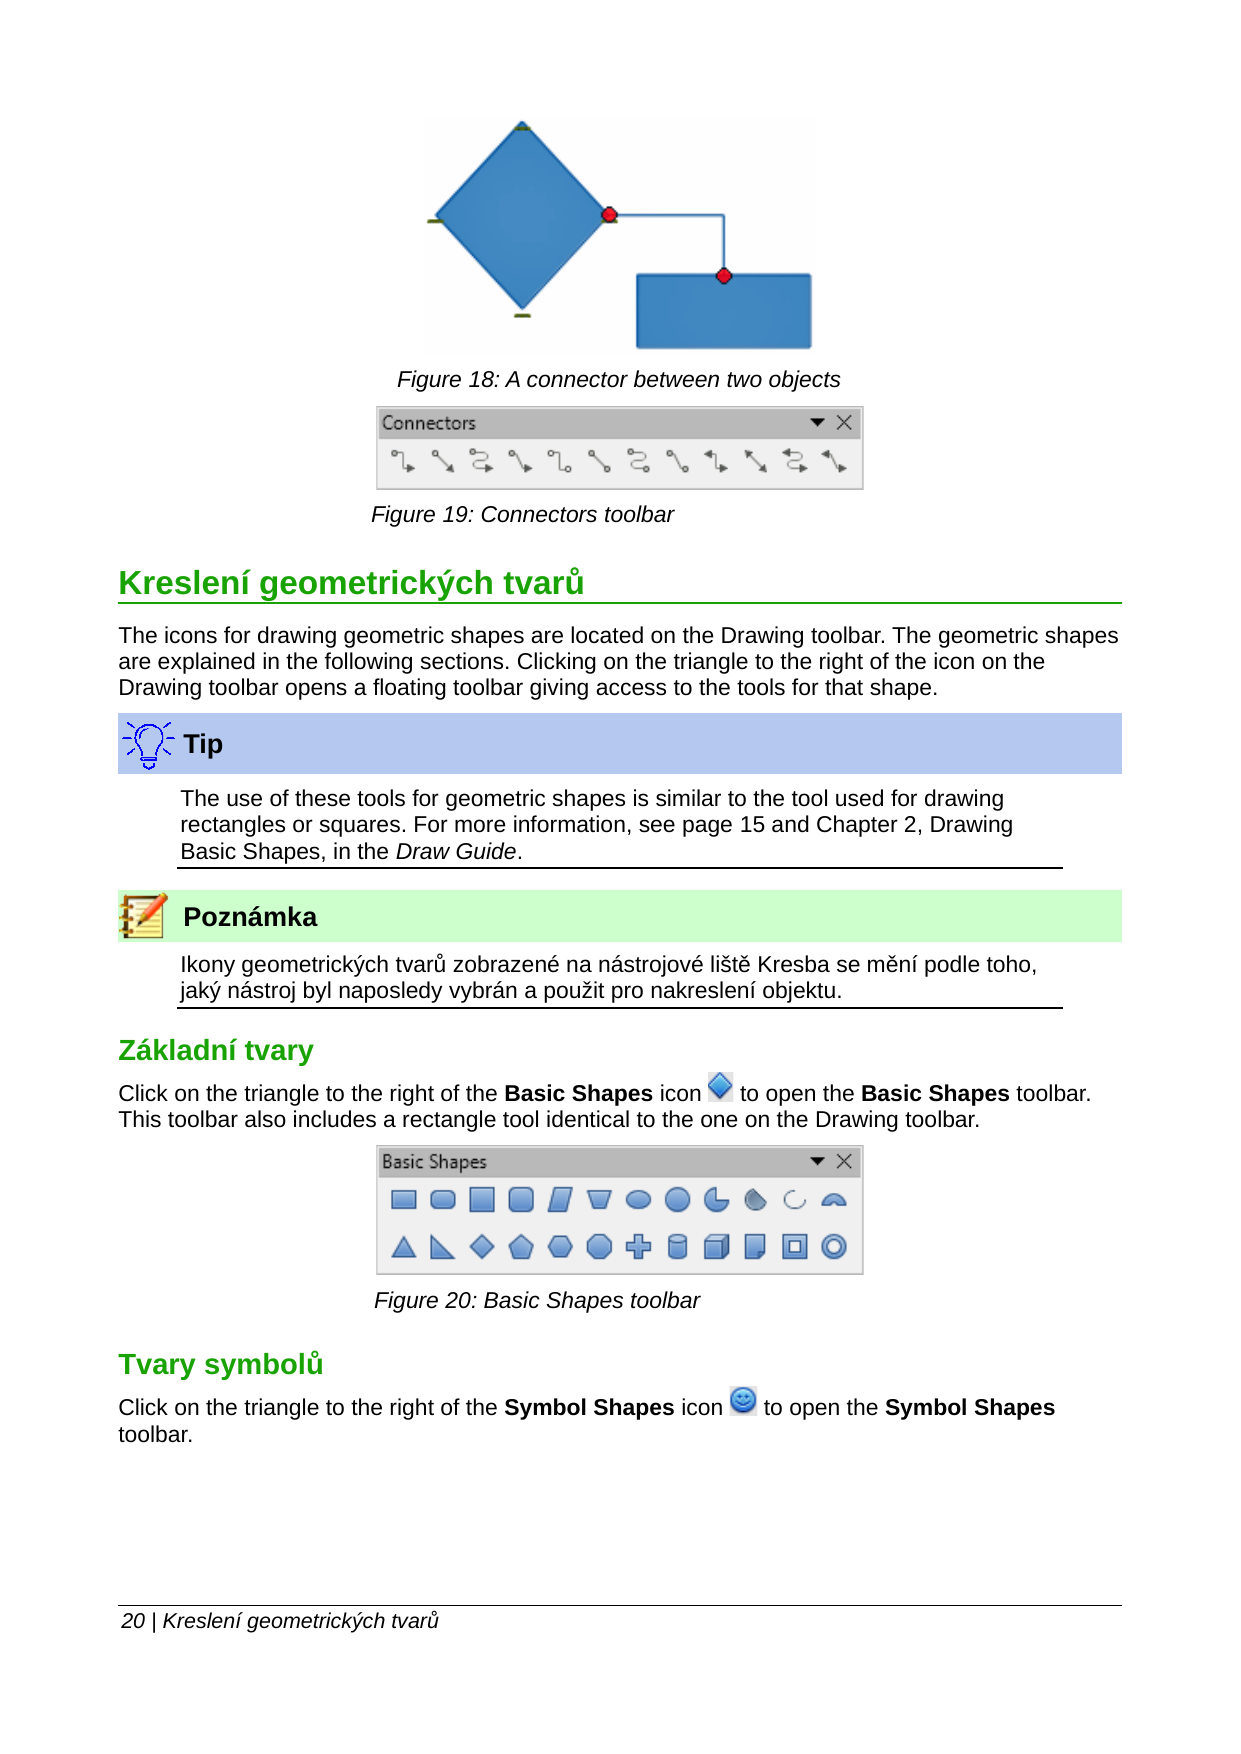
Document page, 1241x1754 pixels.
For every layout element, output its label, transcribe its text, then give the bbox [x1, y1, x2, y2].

text The use of these tools for geometric shapes is similar to the tool used for drawing rectangles or squares. For more information, see page 14 and Chapter 2, Drawing Basic Shapes, in the Draw Guide. [177, 782, 1063, 867]
text Figure 18: A connector between two objects [380, 366, 860, 392]
text Figure 20: Basic Shapes toolbar [374, 1287, 866, 1313]
picture [376, 1145, 864, 1275]
text The icons for drawing geometric shapes are located on the Drawing toolbar. The geometric shapes are explained in the following sections. Clicking on the triangle to the right of the icon on the Drawing toolbar opens a floating toolbar giving access to the tools for that shape. [118, 622, 1122, 701]
picture [424, 118, 816, 355]
picture [708, 1072, 734, 1102]
text Ikony geometrických tvarů zobrazené na nástrojové liště Kresba se mění podle toho, jaký nástroj byl naposledy vybrán a použit pro nakreslení objektu. [177, 948, 1063, 1007]
subtitle Tvary symbolů [118, 1347, 1122, 1380]
picture [376, 406, 864, 490]
picture [119, 891, 170, 942]
picture [729, 1386, 758, 1416]
text Click on the triangle to the right of the Basic Shapes icon to open the Basic Shapes toolbar. This toolbar also includes a rectangle tool identical to the one on the Drawing toolbar. [118, 1072, 1122, 1133]
subtitle Kreslení geometrických tvarů [118, 563, 1122, 602]
text Figure 19: Connectors toolbar [371, 501, 869, 528]
subtitle Poznámka [118, 890, 1122, 942]
text Click on the triangle to the right of the Symbol Shapes icon to open the Symbol Shapes toolbar. [118, 1386, 1122, 1447]
subtitle Základní tvary [118, 1033, 1122, 1066]
picture [119, 714, 179, 774]
subtitle Tip [118, 713, 1122, 774]
